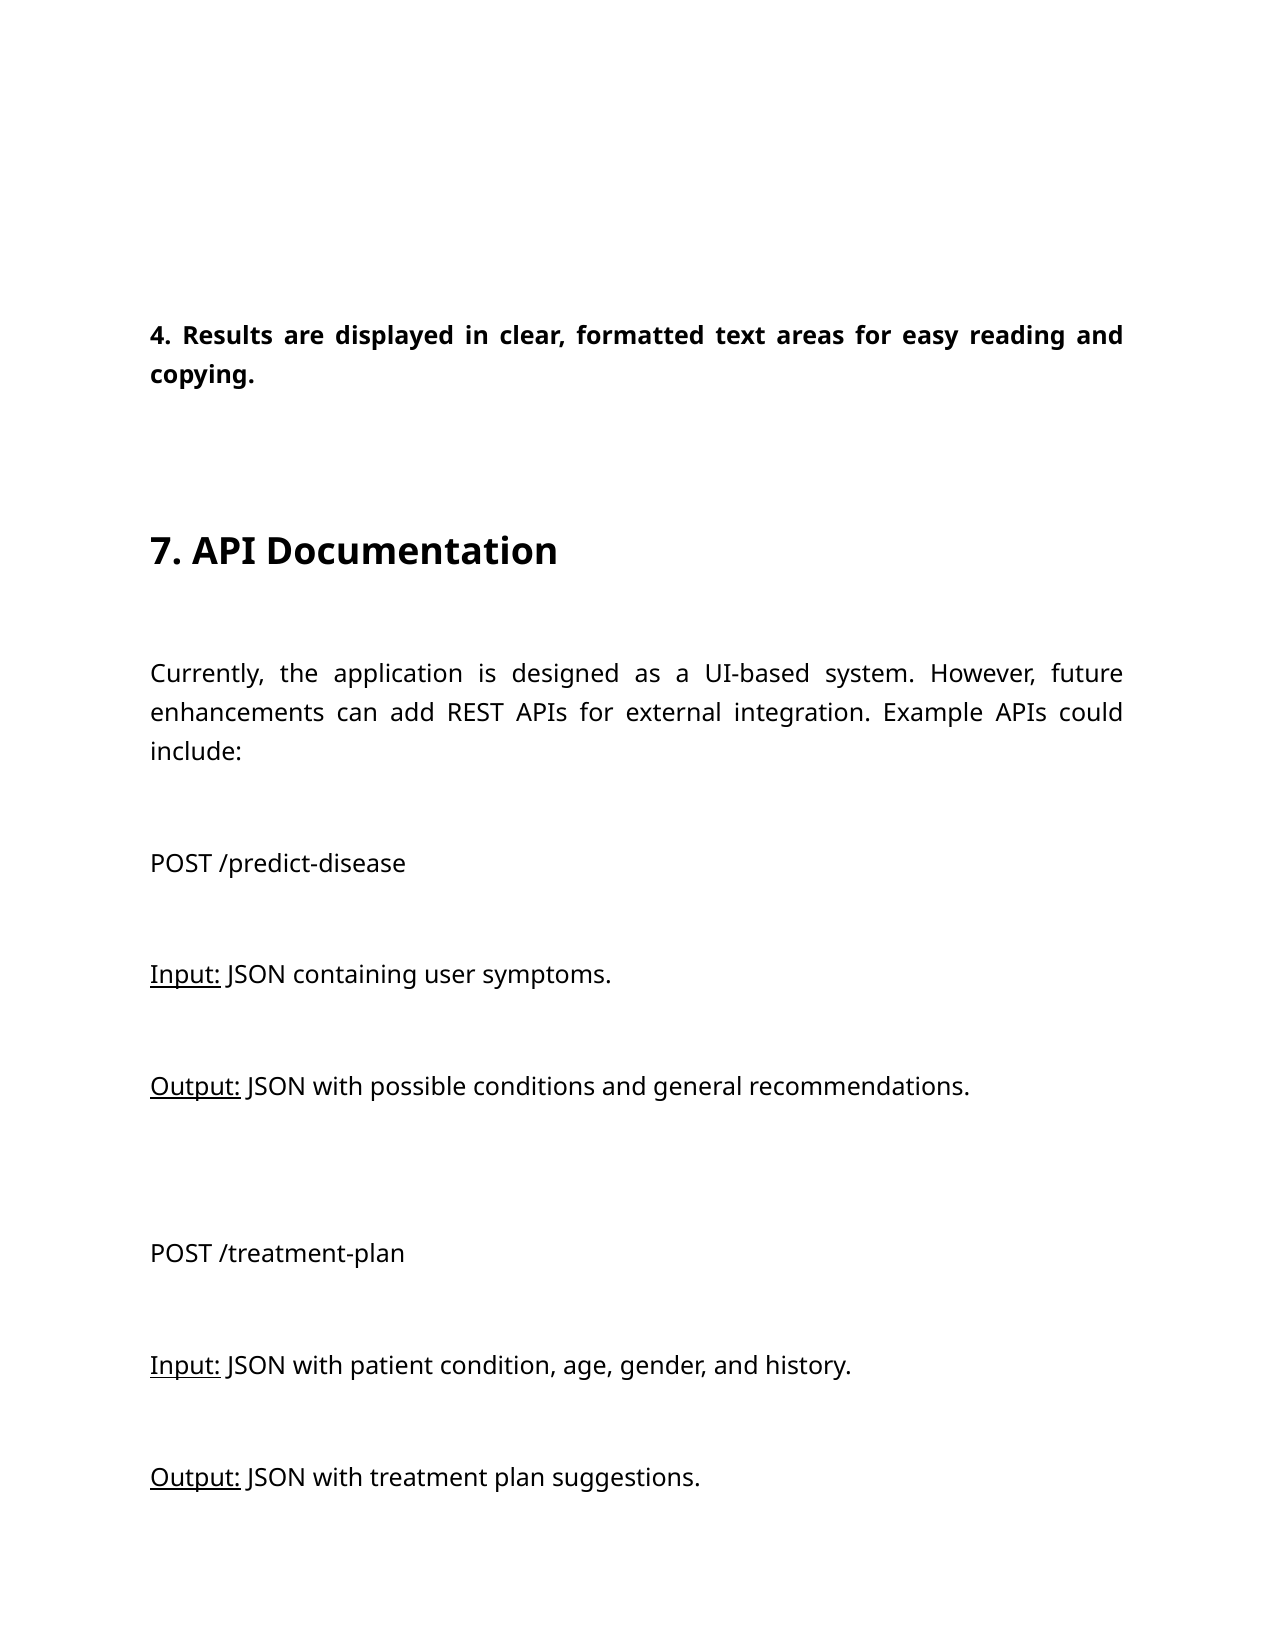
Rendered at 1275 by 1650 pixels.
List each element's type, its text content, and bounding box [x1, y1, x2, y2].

text 4. Results are displayed in clear, formatted text areas for easy reading and copying. [150, 317, 1125, 391]
text 7. API Documentation [150, 524, 1125, 575]
text Input: JSON containing user symptoms. [150, 957, 1125, 991]
text Input: JSON with patient condition, age, gender, and history. [150, 1348, 1125, 1382]
text Currently, the application is designed as a UI-based system. However, future enhancements can add REST APIs for external integration. Example APIs could include: [150, 655, 1125, 768]
text Output: JSON with possible conditions and general recommendations. [150, 1069, 1125, 1103]
text Output: JSON with treatment plan suggestions. [150, 1459, 1125, 1493]
text POST /treatment-plan [150, 1236, 1125, 1270]
text POST /predict-disease [150, 845, 1125, 879]
